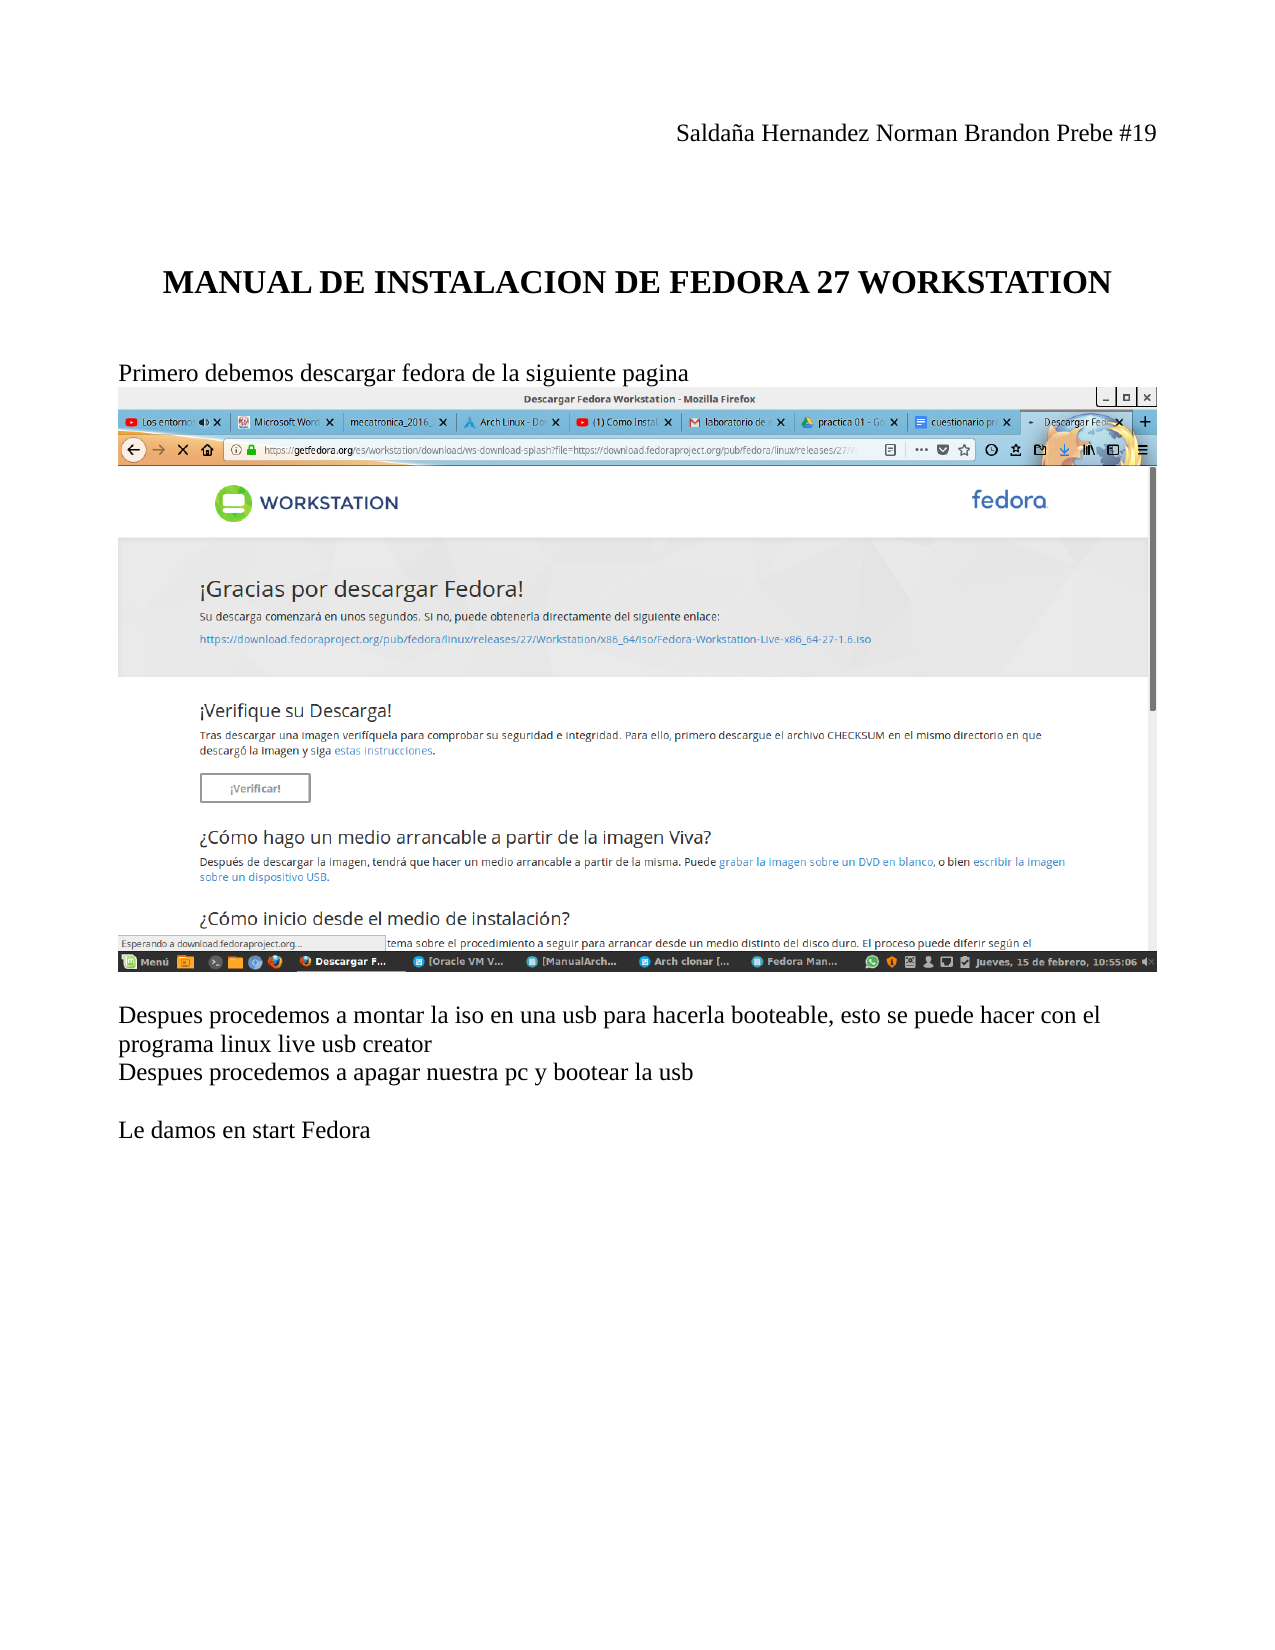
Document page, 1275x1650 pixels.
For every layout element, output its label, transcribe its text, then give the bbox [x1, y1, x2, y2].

text Le damos en start Fedora [118, 1115, 1157, 1144]
text MANUAL DE INSTALACION DE FEDORA 27 WORKSTATION [118, 263, 1157, 301]
text Primero debemos descargar fedora de la siguiente pagina [118, 358, 1157, 387]
picture [118, 387, 1157, 972]
text Despues procedemos a apagar nuestra pc y bootear la usb [118, 1057, 1157, 1086]
text Despues procedemos a montar la iso en una usb para hacerla booteable, esto se puede hacer con el programa linux live usb creator [118, 1000, 1157, 1057]
